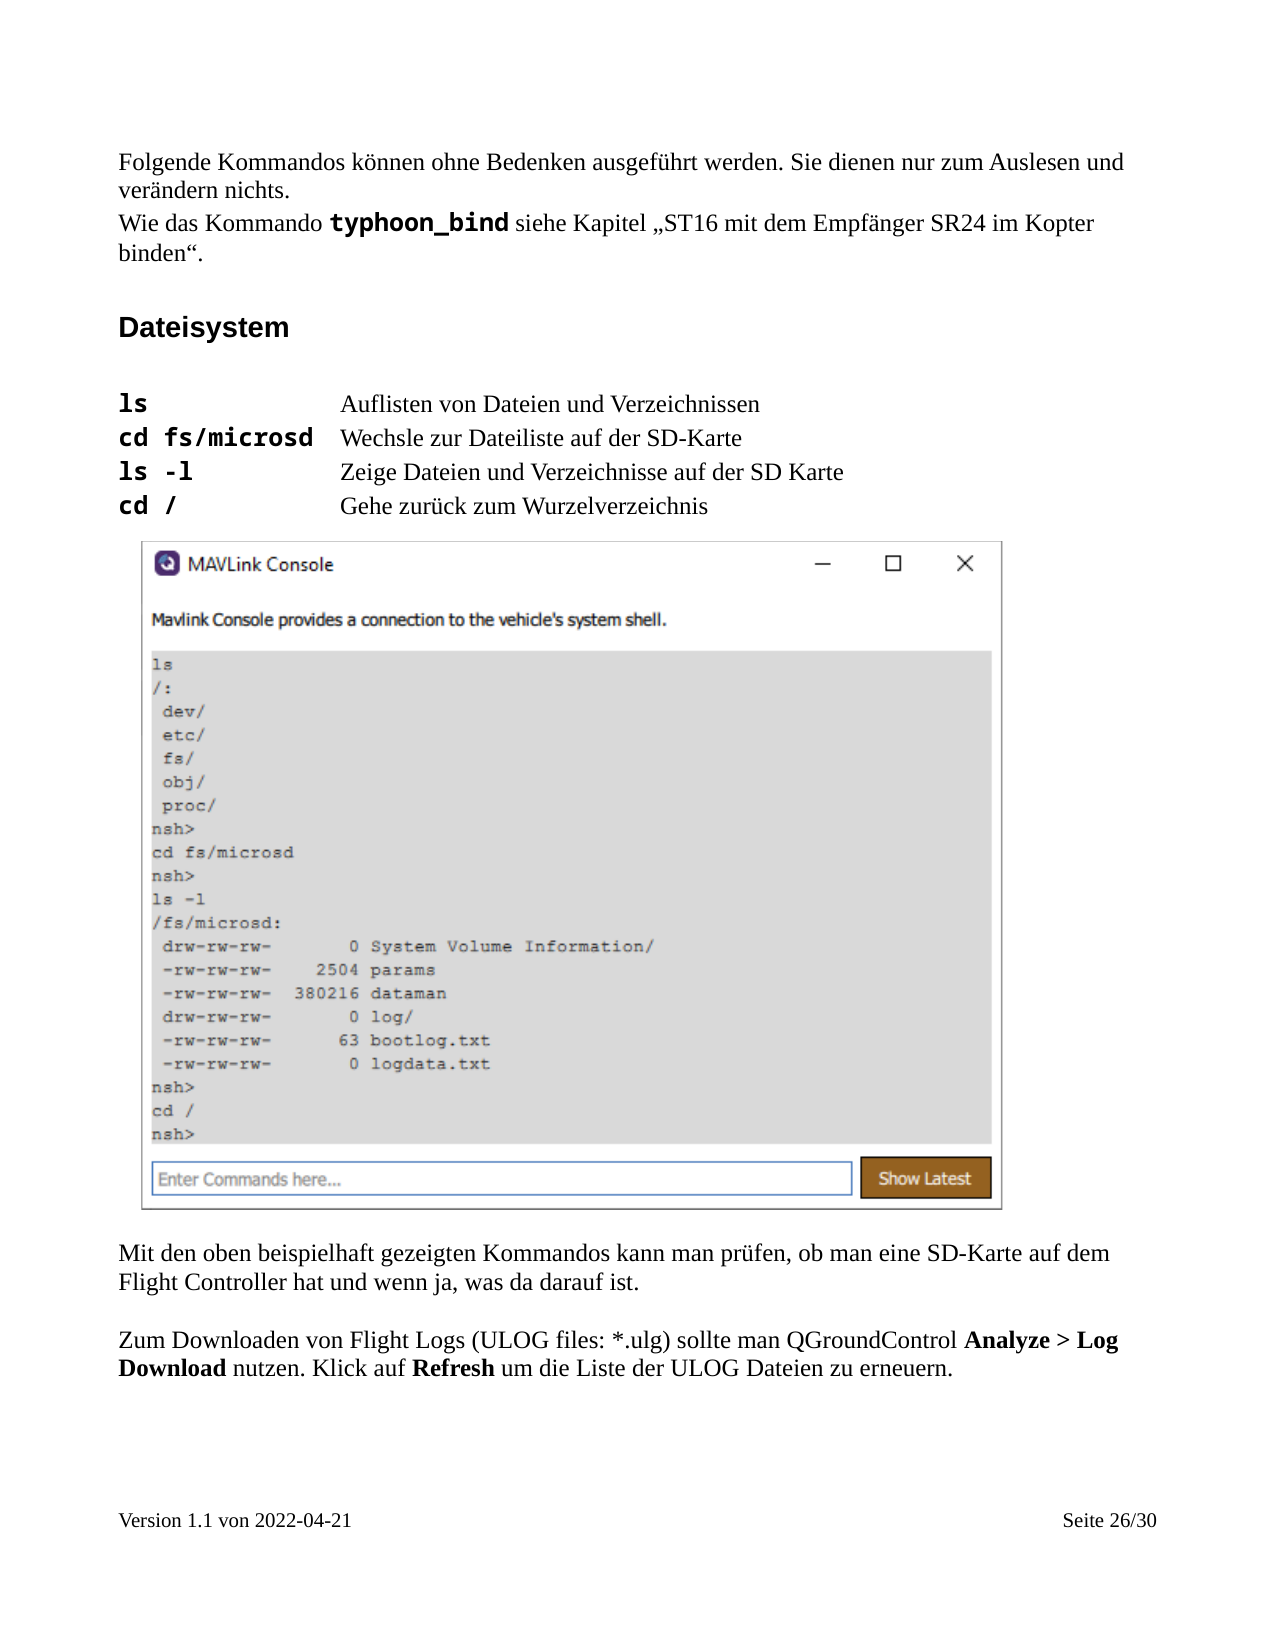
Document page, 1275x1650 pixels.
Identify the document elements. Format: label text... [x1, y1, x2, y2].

text cd fs/microsd Wechsle zur Dateiliste auf der SD-Karte [118, 419, 1157, 453]
text Wie das Kommando typhoon_bind siehe Kapitel „ST16 mit dem Empfänger SR24 im Kopter binden“. [118, 204, 1157, 267]
text cd / Gehe zurück zum Wurzelverzeichnis [118, 487, 1157, 522]
text Zum Downloaden von Flight Logs (ULOG files: *.ulg) sollte man QGroundControl Analyze > Log Download nutzen. Klick auf Refresh um die Liste der ULOG Dateien zu erneuern. [118, 1325, 1157, 1382]
picture [141, 541, 1003, 1210]
text ls Auflisten von Dateien und Verzeichnissen [118, 385, 1157, 419]
subtitle Dateisystem [118, 311, 1157, 344]
text Mit den oben beispielhaft gezeigten Kommandos kann man prüfen, ob man eine SD-Karte auf dem Flight Controller hat und wenn ja, was da darauf ist. [118, 1238, 1157, 1296]
text ls -l Zeige Dateien und Verzeichnisse auf der SD Karte [118, 453, 1157, 487]
text Folgende Kommandos können ohne Bedenken ausgeführt werden. Sie dienen nur zum Auslesen und verändern nichts. [118, 147, 1157, 204]
